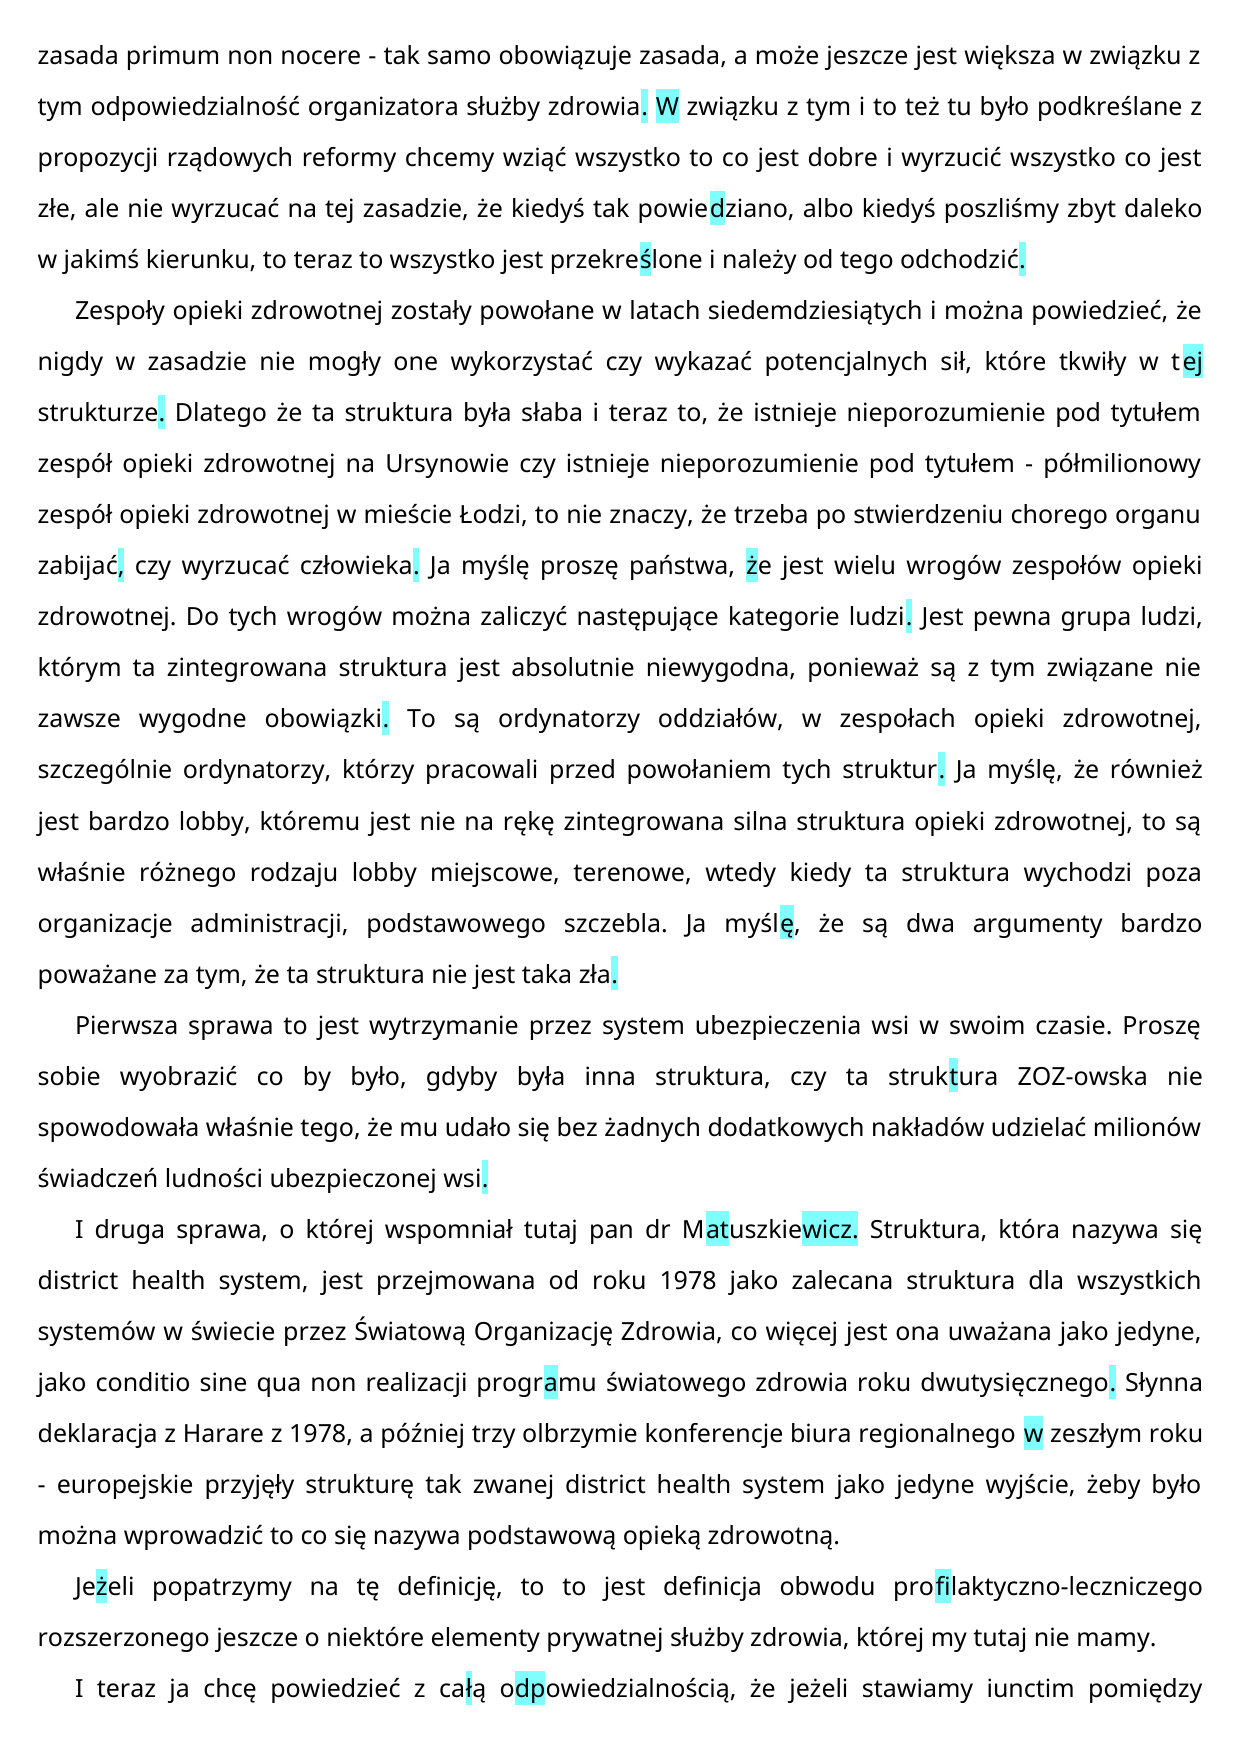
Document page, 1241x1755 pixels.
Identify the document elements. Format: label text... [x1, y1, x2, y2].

text I druga sprawa, o której wspomniał tutaj pan dr Matuszkiewicz. Struktura, która nazywa się district health system, jest przejmowana od roku 1978 jako zalecana struktura dla wszystkich systemów w świecie przez Światową Organizację Zdrowia, co więcej jest ona uważana jako jedyne, jako conditio sine qua non realizacji programu światowego zdrowia roku dwutysięcznego. Słynna deklaracja z Harare z 1978, a później trzy olbrzymie konferencje biura regionalnego w zeszłym roku - europejskie przyjęły strukturę tak zwanej district health system jako jedyne wyjście, żeby było można wprowadzić to co się nazywa podstawową opieką zdrowotną. [37, 1211, 1203, 1552]
text Pierwsza sprawa to jest wytrzymanie przez system ubezpieczenia wsi w swoim czasie. Proszę sobie wyobrazić co by było, gdyby była inna struktura, czy ta struktura ZOZ-owska nie spowodowała właśnie tego, że mu udało się bez żadnych dodatkowych nakładów udzielać milionów świadczeń ludności ubezpieczonej wsi. [37, 1007, 1203, 1194]
text zasada primum non nocere - tak samo obowiązuje zasada, a może jeszcze jest większa w związku z tym odpowiedzialność organizatora służby zdrowia. W związku z tym i to też tu było podkreślane z propozycji rządowych reformy chcemy wziąć wszystko to co jest dobre i wyrzucić wszystko co jest złe, ale nie wyrzucać na tej zasadzie, że kiedyś tak powiedziano, albo kiedyś poszliśmy zbyt daleko w jakimś kierunku, to teraz to wszystko jest przekreślone i należy od tego odchodzić. [37, 37, 1203, 276]
text I teraz ja chcę powiedzieć z całą odpowiedzialnością, że jeżeli stawiamy iunctim pomiędzy [37, 1671, 1203, 1705]
text Zespoły opieki zdrowotnej zostały powołane w latach siedemdziesiątych i można powiedzieć, że nigdy w zasadzie nie mogły one wykorzystać czy wykazać potencjalnych sił, które tkwiły w tej strukturze. Dlatego że ta struktura była słaba i teraz to, że istnieje nieporozumienie pod tytułem zespół opieki zdrowotnej na Ursynowie czy istnieje nieporozumienie pod tytułem - półmilionowy zespół opieki zdrowotnej w mieście Łodzi, to nie znaczy, że trzeba po stwierdzeniu chorego organu zabijać, czy wyrzucać człowieka. Ja myślę proszę państwa, że jest wielu wrogów zespołów opieki zdrowotnej. Do tych wrogów można zaliczyć następujące kategorie ludzi. Jest pewna grupa ludzi, którym ta zintegrowana struktura jest absolutnie niewygodna, ponieważ są z tym związane nie zawsze wygodne obowiązki. To są ordynatorzy oddziałów, w zespołach opieki zdrowotnej, szczególnie ordynatorzy, którzy pracowali przed powołaniem tych struktur. Ja myślę, że również jest bardzo lobby, któremu jest nie na rękę zintegrowana silna struktura opieki zdrowotnej, to są właśnie różnego rodzaju lobby miejscowe, terenowe, wtedy kiedy ta struktura wychodzi poza organizacje administracji, podstawowego szczebla. Ja myślę, że są dwa argumenty bardzo poważane za tym, że ta struktura nie jest taka zła. [37, 293, 1203, 990]
text Jeżeli popatrzymy na tę definicję, to to jest definicja obwodu profilaktyczno-leczniczego rozszerzonego jeszcze o niektóre elementy prywatnej służby zdrowia, której my tutaj nie mamy. [37, 1569, 1203, 1654]
